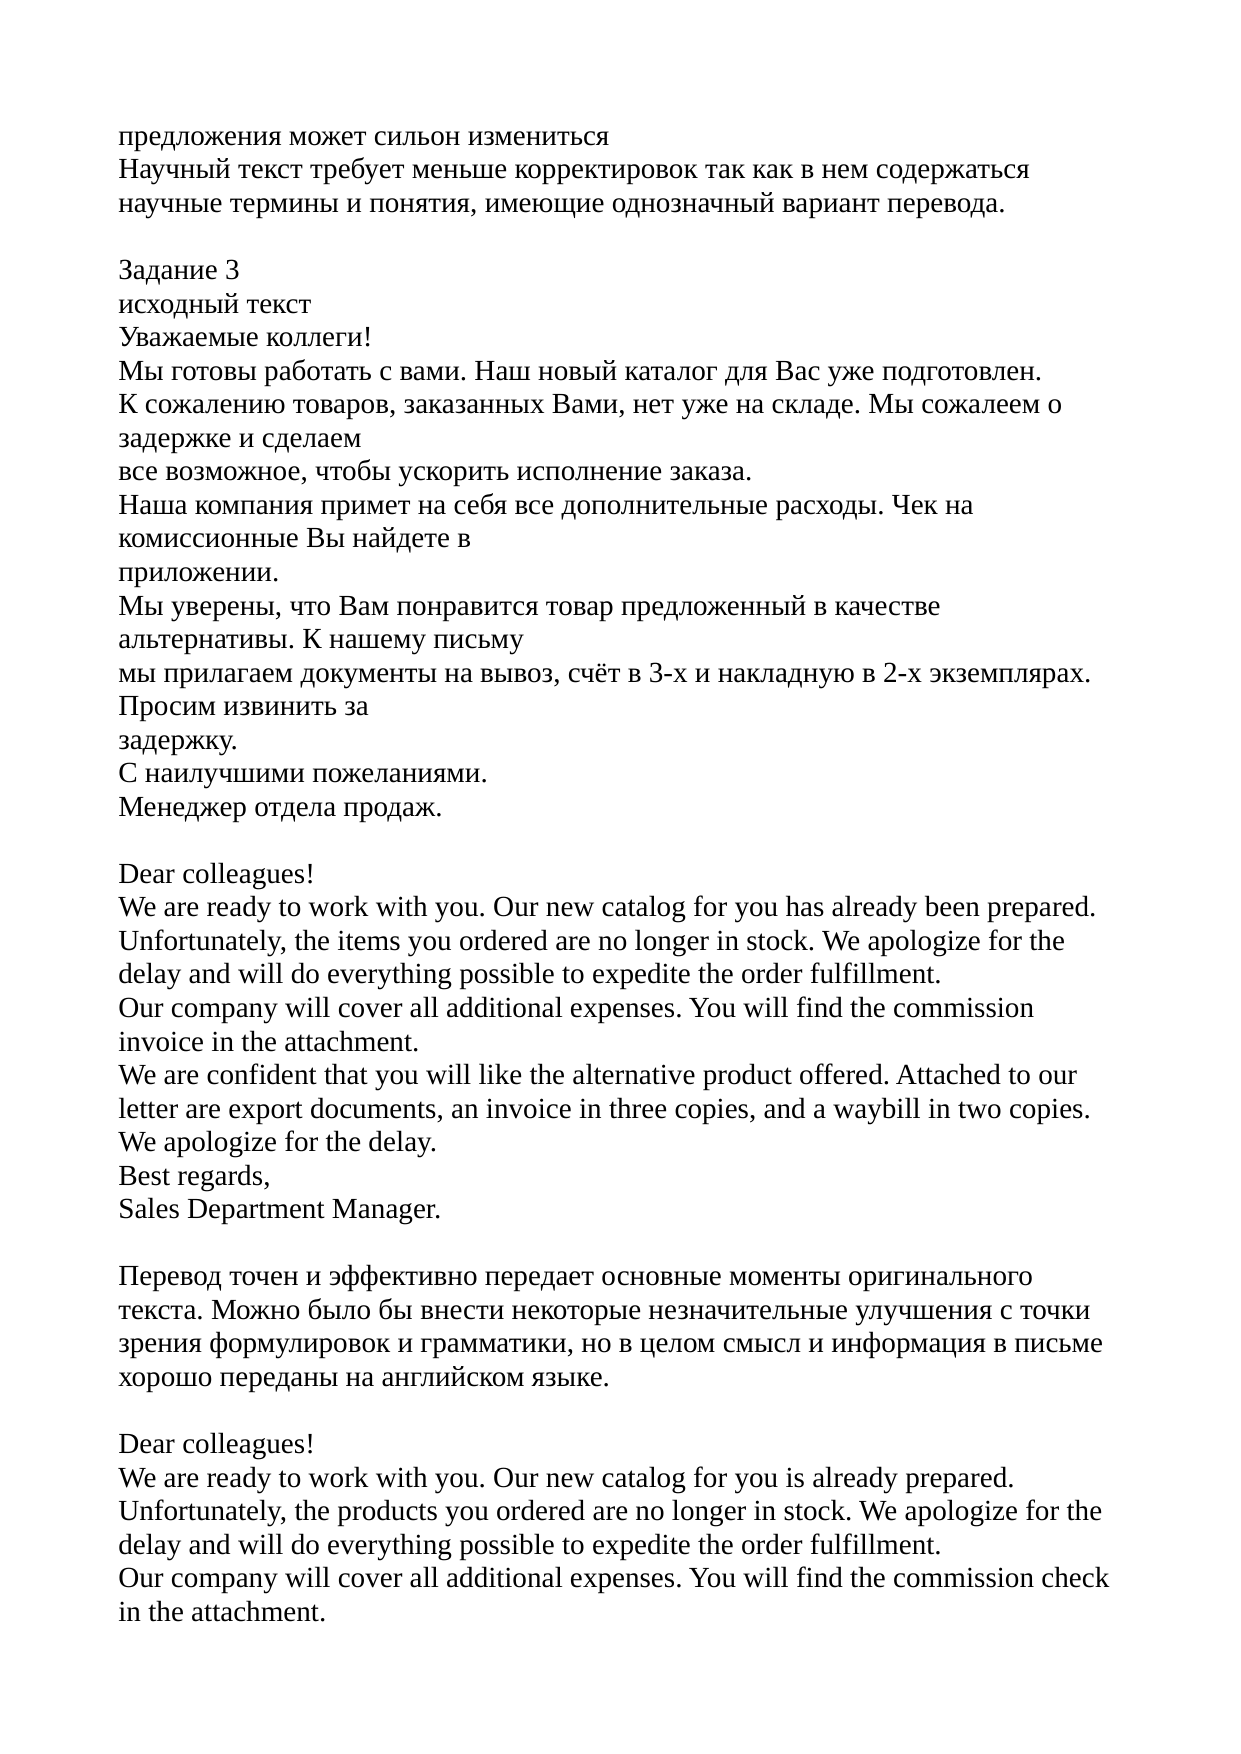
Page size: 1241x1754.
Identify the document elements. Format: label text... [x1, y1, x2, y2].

text Перевод точен и эффективно передает основные моменты оригинального текста. Можно было бы внести некоторые незначительные улучшения с точки зрения формулировок и грамматики, но в целом смысл и информация в письме хорошо переданы на английском языке. [118, 1225, 1122, 1393]
text Мы готовы работать с вами. Наш новый каталог для Вас уже подготовлен. [118, 353, 1122, 386]
text исходный текст [118, 286, 1122, 319]
text К сожалению товаров, заказанных Вами, нет уже на складе. Мы сожалеем о задержке и сделаем [118, 386, 1122, 453]
text все возможное, чтобы ускорить исполнение заказа. [118, 453, 1122, 487]
text мы прилагаем документы на вывоз, счёт в 3-х и накладную в 2-х экземплярах. Просим извинить за [118, 655, 1122, 722]
text предложения может сильон измениться Научный текст требует меньше корректировок так как в нем содержаться научные термины и понятия, имеющие однозначный вариант перевода. [118, 118, 1122, 219]
text приложении. [118, 554, 1122, 588]
text Задание 3 [118, 252, 1122, 286]
text задержку. [118, 722, 1122, 755]
text Dear colleagues! We are ready to work with you. Our new catalog for you is already prepared. Unfortunately, the products you ordered are no longer in stock. We apologize for the delay and will do everything possible to expedite the order fulfillment. Our company will cover all additional expenses. You will find the commission check in the attachment. [118, 1393, 1122, 1627]
text Уважаемые коллеги! [118, 319, 1122, 353]
text С наилучшими пожеланиями. [118, 755, 1122, 789]
text Менеджер отдела продаж. [118, 789, 1122, 822]
text Наша компания примет на себя все дополнительные расходы. Чек на комиссионные Вы найдете в [118, 487, 1122, 554]
text Dear colleagues! We are ready to work with you. Our new catalog for you has already been prepared. Unfortunately, the items you ordered are no longer in stock. We apologize for the delay and will do everything possible to expedite the order fulfillment. Our company will cover all additional expenses. You will find the commission invoice in the attachment. We are confident that you will like the alternative product offered. Attached to our letter are export documents, an invoice in three copies, and a waybill in two copies. We apologize for the delay. Best regards, Sales Department Manager. [118, 856, 1122, 1225]
text Мы уверены, что Вам понравится товар предложенный в качестве альтернативы. К нашему письму [118, 588, 1122, 655]
